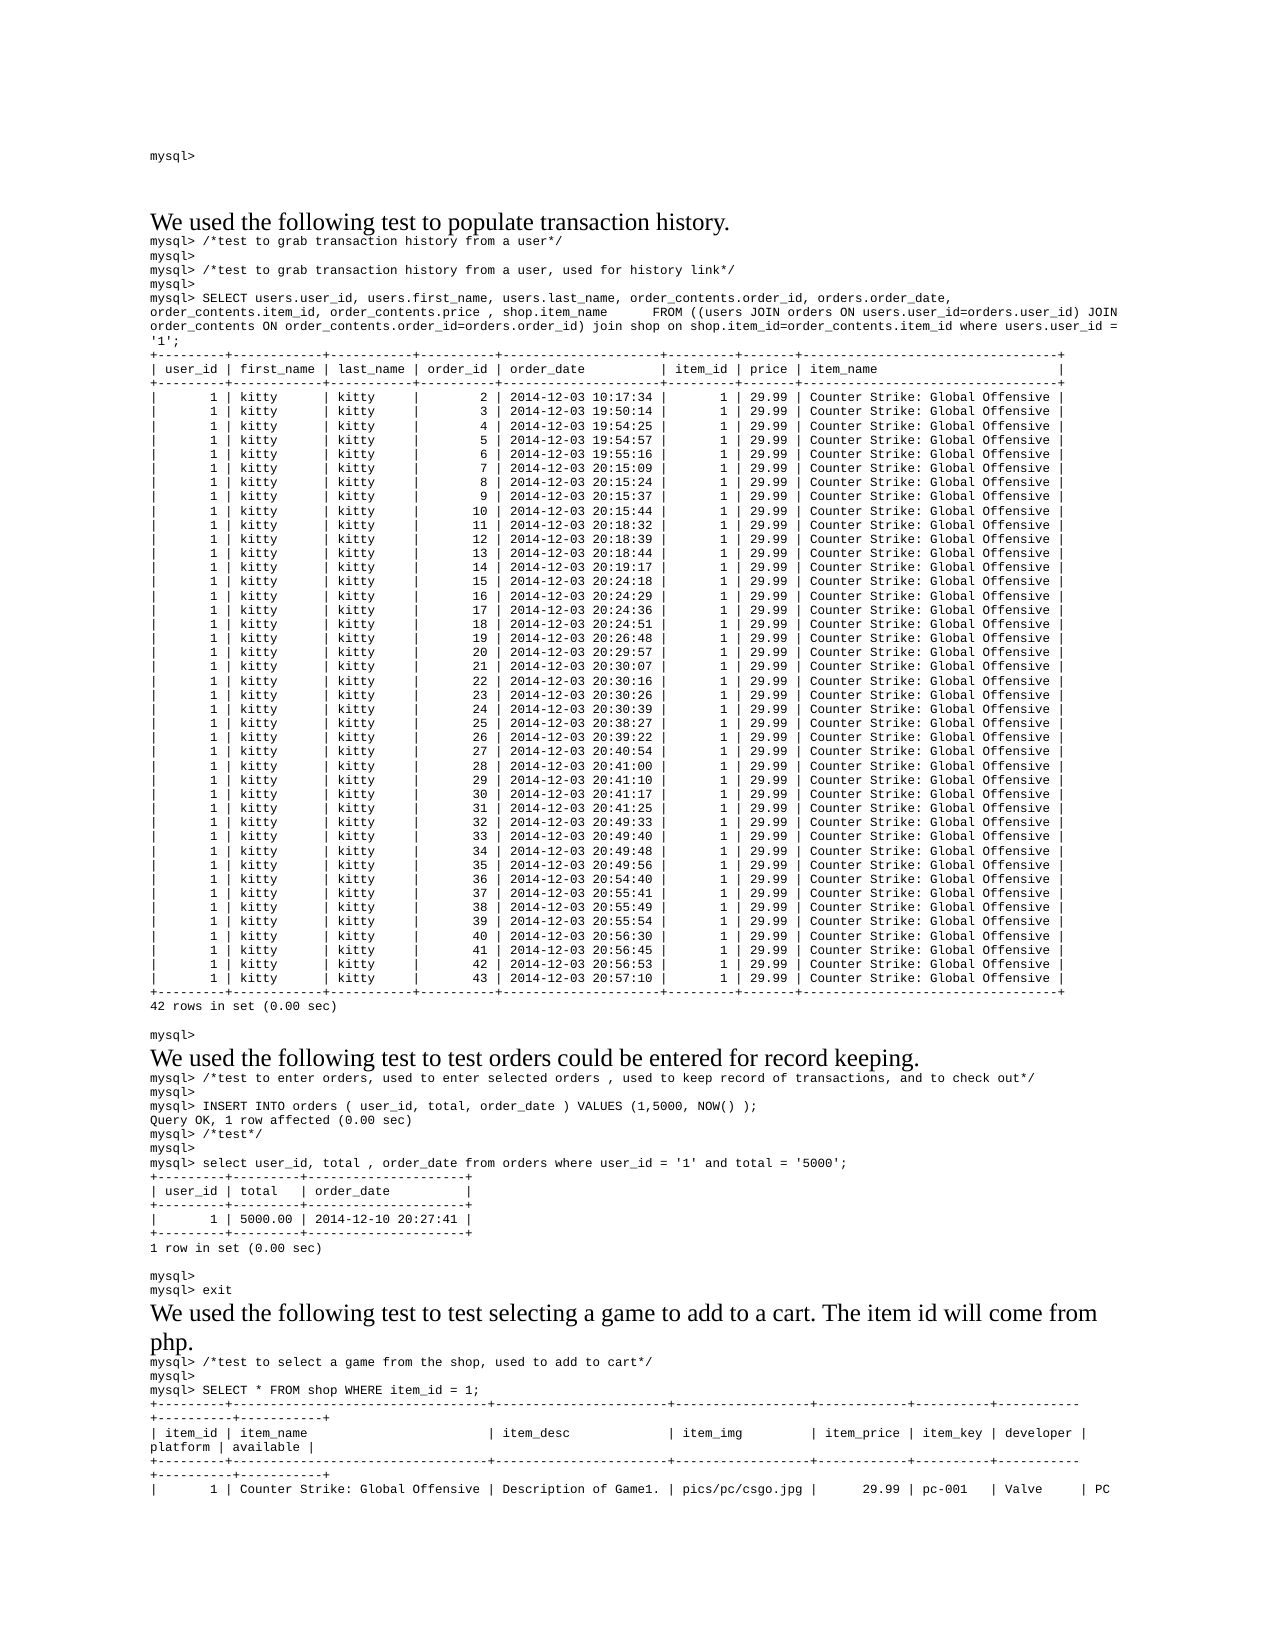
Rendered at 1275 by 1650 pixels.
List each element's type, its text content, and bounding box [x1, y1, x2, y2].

text mysql> [150, 1142, 1125, 1157]
text | 1 | 5000.00 | 2014-12-10 20:27:41 | [150, 1213, 1125, 1227]
text mysql> [150, 1086, 1125, 1100]
text +---------+----------------------------------+-----------------------+------------------+------------+----------+-----------+----------+-----------+ [150, 1455, 1125, 1483]
text | 1 | kitty | kitty | 2 | 2014-12-03 10:17:34 | 1 | 29.99 | Counter Strike: Global Offensive | [150, 391, 1125, 405]
text | 1 | kitty | kitty | 5 | 2014-12-03 19:54:57 | 1 | 29.99 | Counter Strike: Global Offensive | [150, 434, 1125, 448]
text +---------+----------------------------------+-----------------------+------------------+------------+----------+-----------+----------+-----------+ [150, 1398, 1125, 1427]
text We used the following test to test orders could be entered for record keeping. [150, 1043, 1125, 1072]
text | 1 | kitty | kitty | 29 | 2014-12-03 20:41:10 | 1 | 29.99 | Counter Strike: Global Offensive | [150, 774, 1125, 788]
text | 1 | kitty | kitty | 36 | 2014-12-03 20:54:40 | 1 | 29.99 | Counter Strike: Global Offensive | [150, 873, 1125, 887]
text | 1 | kitty | kitty | 18 | 2014-12-03 20:24:51 | 1 | 29.99 | Counter Strike: Global Offensive | [150, 618, 1125, 632]
text | 1 | kitty | kitty | 33 | 2014-12-03 20:49:40 | 1 | 29.99 | Counter Strike: Global Offensive | [150, 830, 1125, 844]
text | 1 | kitty | kitty | 9 | 2014-12-03 20:15:37 | 1 | 29.99 | Counter Strike: Global Offensive | [150, 490, 1125, 504]
text | 1 | kitty | kitty | 39 | 2014-12-03 20:55:54 | 1 | 29.99 | Counter Strike: Global Offensive | [150, 915, 1125, 929]
text | 1 | kitty | kitty | 38 | 2014-12-03 20:55:49 | 1 | 29.99 | Counter Strike: Global Offensive | [150, 901, 1125, 915]
text mysql> /*test to grab transaction history from a user*/ [150, 235, 1125, 249]
text | 1 | kitty | kitty | 13 | 2014-12-03 20:18:44 | 1 | 29.99 | Counter Strike: Global Offensive | [150, 547, 1125, 561]
text mysql> /*test to enter orders, used to enter selected orders , used to keep record of transactions, and to check out*/ [150, 1072, 1125, 1086]
text | 1 | kitty | kitty | 12 | 2014-12-03 20:18:39 | 1 | 29.99 | Counter Strike: Global Offensive | [150, 533, 1125, 547]
text | 1 | kitty | kitty | 17 | 2014-12-03 20:24:36 | 1 | 29.99 | Counter Strike: Global Offensive | [150, 604, 1125, 618]
text | 1 | kitty | kitty | 40 | 2014-12-03 20:56:30 | 1 | 29.99 | Counter Strike: Global Offensive | [150, 929, 1125, 944]
text +---------+---------+---------------------+ [150, 1199, 1125, 1213]
text | 1 | kitty | kitty | 42 | 2014-12-03 20:56:53 | 1 | 29.99 | Counter Strike: Global Offensive | [150, 958, 1125, 972]
text mysql> [150, 1270, 1125, 1284]
text | 1 | kitty | kitty | 16 | 2014-12-03 20:24:29 | 1 | 29.99 | Counter Strike: Global Offensive | [150, 589, 1125, 604]
text | 1 | kitty | kitty | 3 | 2014-12-03 19:50:14 | 1 | 29.99 | Counter Strike: Global Offensive | [150, 405, 1125, 419]
text | 1 | kitty | kitty | 19 | 2014-12-03 20:26:48 | 1 | 29.99 | Counter Strike: Global Offensive | [150, 632, 1125, 646]
text | user_id | first_name | last_name | order_id | order_date | item_id | price | item_name | [150, 363, 1125, 377]
text | 1 | kitty | kitty | 14 | 2014-12-03 20:19:17 | 1 | 29.99 | Counter Strike: Global Offensive | [150, 561, 1125, 575]
text +---------+------------+-----------+----------+---------------------+---------+-------+----------------------------------+ [150, 377, 1125, 391]
text | 1 | kitty | kitty | 27 | 2014-12-03 20:40:54 | 1 | 29.99 | Counter Strike: Global Offensive | [150, 745, 1125, 759]
text | 1 | kitty | kitty | 15 | 2014-12-03 20:24:18 | 1 | 29.99 | Counter Strike: Global Offensive | [150, 575, 1125, 589]
text | 1 | kitty | kitty | 10 | 2014-12-03 20:15:44 | 1 | 29.99 | Counter Strike: Global Offensive | [150, 504, 1125, 519]
text mysql> [150, 278, 1125, 292]
text | 1 | kitty | kitty | 24 | 2014-12-03 20:30:39 | 1 | 29.99 | Counter Strike: Global Offensive | [150, 703, 1125, 717]
text mysql> /*test*/ [150, 1128, 1125, 1142]
text | 1 | kitty | kitty | 23 | 2014-12-03 20:30:26 | 1 | 29.99 | Counter Strike: Global Offensive | [150, 689, 1125, 703]
text | 1 | kitty | kitty | 4 | 2014-12-03 19:54:25 | 1 | 29.99 | Counter Strike: Global Offensive | [150, 419, 1125, 434]
text | 1 | kitty | kitty | 41 | 2014-12-03 20:56:45 | 1 | 29.99 | Counter Strike: Global Offensive | [150, 944, 1125, 958]
text +---------+------------+-----------+----------+---------------------+---------+-------+----------------------------------+ [150, 986, 1125, 1000]
text +---------+------------+-----------+----------+---------------------+---------+-------+----------------------------------+ [150, 349, 1125, 363]
text | 1 | kitty | kitty | 37 | 2014-12-03 20:55:41 | 1 | 29.99 | Counter Strike: Global Offensive | [150, 887, 1125, 901]
text | 1 | kitty | kitty | 43 | 2014-12-03 20:57:10 | 1 | 29.99 | Counter Strike: Global Offensive | [150, 972, 1125, 986]
text | 1 | kitty | kitty | 31 | 2014-12-03 20:41:25 | 1 | 29.99 | Counter Strike: Global Offensive | [150, 802, 1125, 816]
text mysql> [150, 150, 1125, 164]
text | 1 | kitty | kitty | 21 | 2014-12-03 20:30:07 | 1 | 29.99 | Counter Strike: Global Offensive | [150, 660, 1125, 674]
text mysql> /*test to grab transaction history from a user, used for history link*/ [150, 264, 1125, 278]
text mysql> [150, 249, 1125, 264]
text 42 rows in set (0.00 sec) [150, 1000, 1125, 1014]
text | 1 | Counter Strike: Global Offensive | Description of Game1. | pics/pc/csgo.jpg | 29.99 | pc-001 | Valve | PC [150, 1483, 1125, 1497]
text | user_id | total | order_date | [150, 1185, 1125, 1199]
text | 1 | kitty | kitty | 6 | 2014-12-03 19:55:16 | 1 | 29.99 | Counter Strike: Global Offensive | [150, 448, 1125, 462]
text 1 row in set (0.00 sec) [150, 1242, 1125, 1256]
text +---------+---------+---------------------+ [150, 1171, 1125, 1185]
text | 1 | kitty | kitty | 30 | 2014-12-03 20:41:17 | 1 | 29.99 | Counter Strike: Global Offensive | [150, 788, 1125, 802]
text | item_id | item_name | item_desc | item_img | item_price | item_key | developer | platform | available | [150, 1427, 1125, 1455]
text | 1 | kitty | kitty | 32 | 2014-12-03 20:49:33 | 1 | 29.99 | Counter Strike: Global Offensive | [150, 816, 1125, 830]
text | 1 | kitty | kitty | 25 | 2014-12-03 20:38:27 | 1 | 29.99 | Counter Strike: Global Offensive | [150, 717, 1125, 731]
text mysql> [150, 1029, 1125, 1043]
text | 1 | kitty | kitty | 11 | 2014-12-03 20:18:32 | 1 | 29.99 | Counter Strike: Global Offensive | [150, 519, 1125, 533]
text mysql> [150, 1370, 1125, 1384]
text +---------+---------+---------------------+ [150, 1227, 1125, 1242]
text mysql> exit [150, 1284, 1125, 1298]
text | 1 | kitty | kitty | 28 | 2014-12-03 20:41:00 | 1 | 29.99 | Counter Strike: Global Offensive | [150, 759, 1125, 774]
text | 1 | kitty | kitty | 34 | 2014-12-03 20:49:48 | 1 | 29.99 | Counter Strike: Global Offensive | [150, 844, 1125, 859]
text | 1 | kitty | kitty | 26 | 2014-12-03 20:39:22 | 1 | 29.99 | Counter Strike: Global Offensive | [150, 731, 1125, 745]
text | 1 | kitty | kitty | 20 | 2014-12-03 20:29:57 | 1 | 29.99 | Counter Strike: Global Offensive | [150, 646, 1125, 660]
text We used the following test to populate transaction history. [150, 207, 1125, 235]
text | 1 | kitty | kitty | 8 | 2014-12-03 20:15:24 | 1 | 29.99 | Counter Strike: Global Offensive | [150, 476, 1125, 490]
text mysql> INSERT INTO orders ( user_id, total, order_date ) VALUES (1,5000, NOW() ); [150, 1100, 1125, 1114]
text mysql> SELECT users.user_id, users.first_name, users.last_name, order_contents.order_id, orders.order_date, order_contents.item_id, order_contents.price , shop.item_name FROM ((users JOIN orders ON users.user_id=orders.user_id) JOIN order_contents ON order_contents.order_id=orders.order_id) join shop on shop.item_id=order_contents.item_id where users.user_id = '1'; [150, 292, 1125, 349]
text We used the following test to test selecting a game to add to a cart. The item id will come from php. [150, 1298, 1125, 1356]
text | 1 | kitty | kitty | 7 | 2014-12-03 20:15:09 | 1 | 29.99 | Counter Strike: Global Offensive | [150, 462, 1125, 476]
text | 1 | kitty | kitty | 22 | 2014-12-03 20:30:16 | 1 | 29.99 | Counter Strike: Global Offensive | [150, 674, 1125, 689]
text mysql> /*test to select a game from the shop, used to add to cart*/ [150, 1356, 1125, 1370]
text mysql> SELECT * FROM shop WHERE item_id = 1; [150, 1384, 1125, 1398]
text Query OK, 1 row affected (0.00 sec) [150, 1114, 1125, 1128]
text mysql> select user_id, total , order_date from orders where user_id = '1' and total = '5000'; [150, 1157, 1125, 1171]
text | 1 | kitty | kitty | 35 | 2014-12-03 20:49:56 | 1 | 29.99 | Counter Strike: Global Offensive | [150, 859, 1125, 873]
